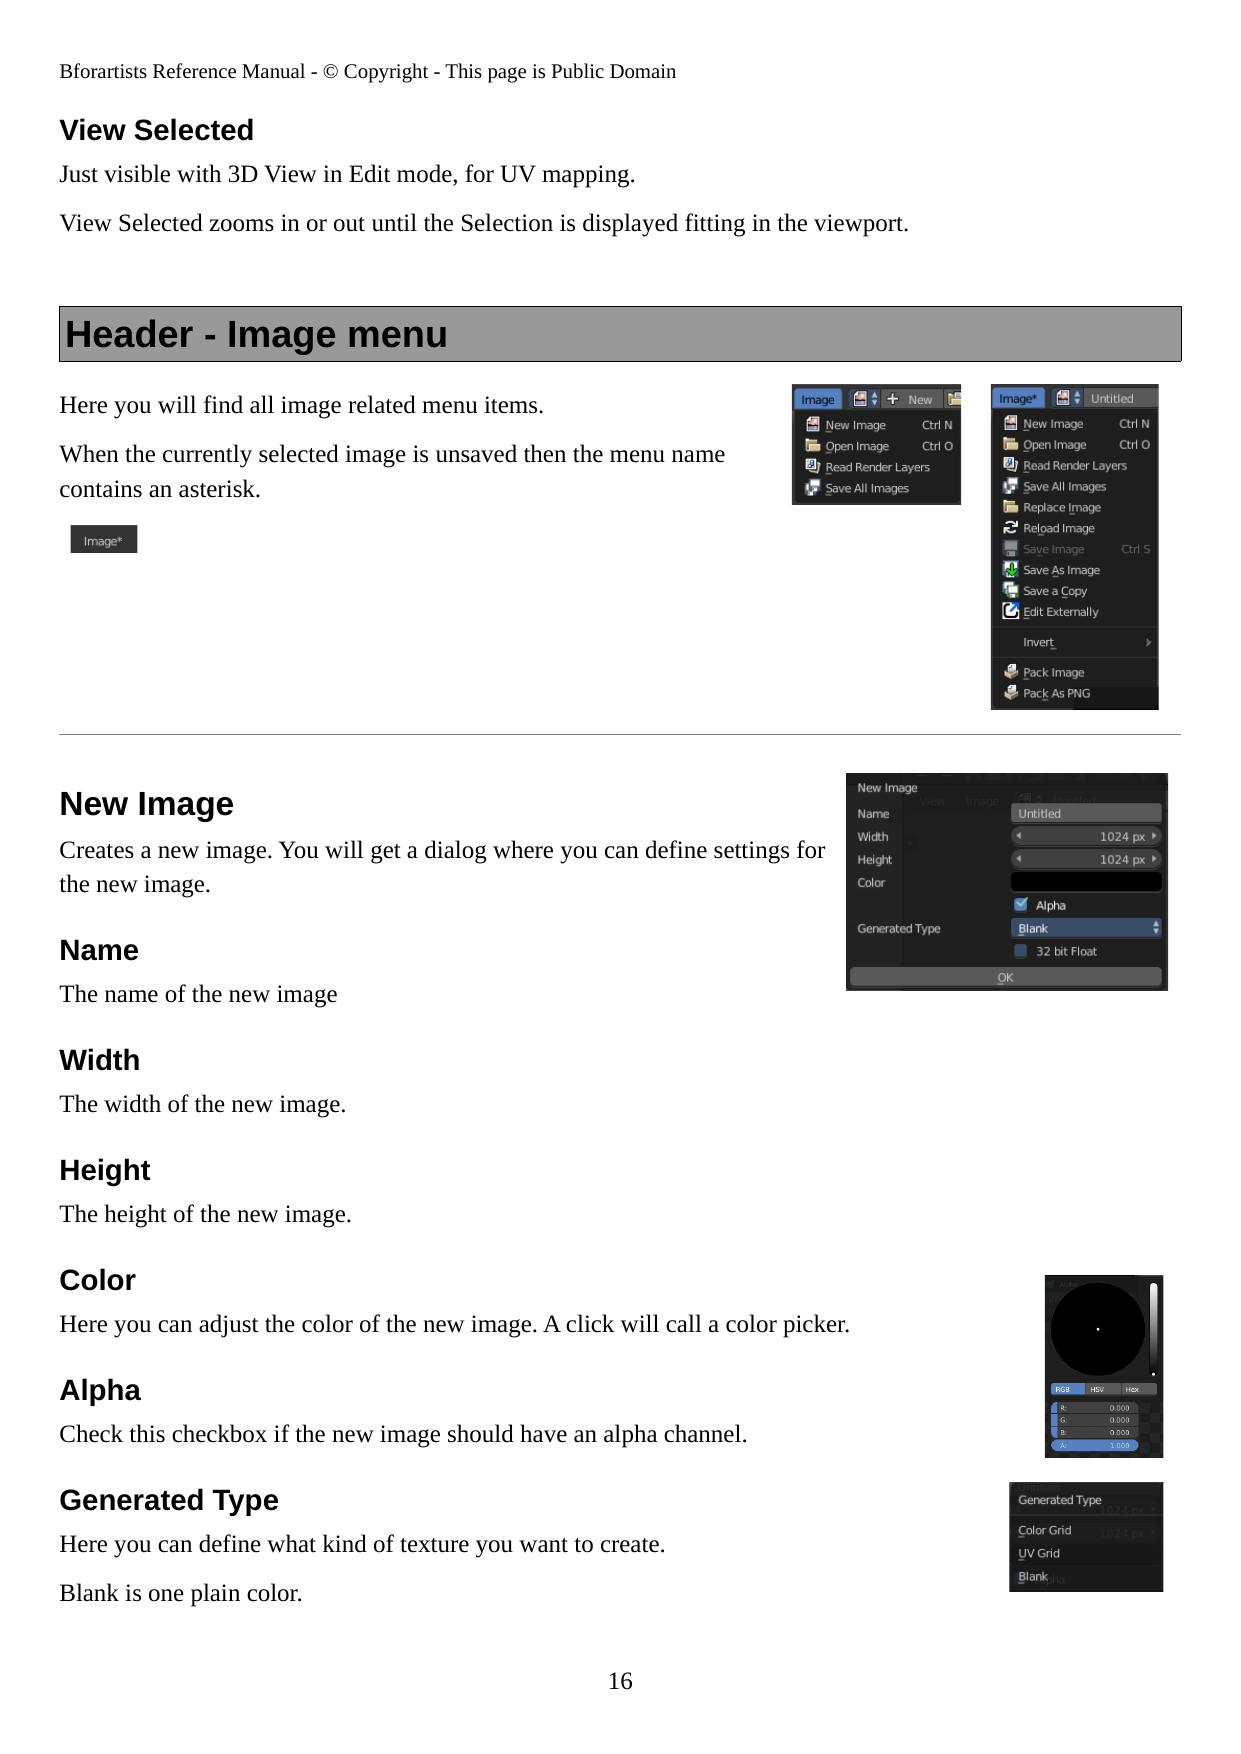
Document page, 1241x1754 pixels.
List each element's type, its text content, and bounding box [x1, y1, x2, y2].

picture [791, 384, 962, 505]
subtitle Color [59, 1263, 1181, 1297]
subtitle Alpha [59, 1373, 1044, 1407]
picture [990, 384, 1159, 710]
text Here you can adjust the color of the new image. A click will call a color picker. [59, 1309, 1044, 1338]
subtitle View Selected [59, 113, 1181, 146]
subtitle [1164, 1373, 1181, 1407]
text The height of the new image. [59, 1199, 1181, 1228]
picture [1009, 1482, 1164, 1592]
text When the currently selected image is unsaved then the menu name contains an asterisk. [59, 439, 791, 502]
subtitle Height [59, 1153, 1181, 1187]
subtitle Generated Type [59, 1483, 1009, 1516]
subtitle New Image [59, 784, 846, 823]
subtitle [1169, 784, 1181, 823]
text Here you will find all image related menu items. [59, 390, 791, 419]
text Check this checkbox if the new image should have an alpha channel. [59, 1419, 1044, 1448]
text Creates a new image. You will get a dialog where you can define settings for the new image. [59, 835, 846, 898]
text Blank is one plain color. [59, 1578, 1181, 1607]
text The width of the new image. [59, 1089, 1181, 1118]
picture [846, 773, 1169, 991]
subtitle Name [59, 933, 846, 967]
picture [70, 525, 138, 553]
table_header Header - Image menu [60, 307, 1181, 361]
text [962, 439, 990, 502]
subtitle Width [59, 1043, 1181, 1077]
picture [1044, 1275, 1164, 1458]
text Here you can define what kind of texture you want to create. [59, 1529, 1009, 1558]
text View Selected zooms in or out until the Selection is displayed fitting in the viewport. [59, 208, 1181, 237]
subtitle [1164, 1483, 1181, 1516]
text The name of the new image [59, 979, 1181, 1008]
subtitle [1169, 933, 1181, 967]
text Just visible with 3D View in Edit mode, for UV mapping. [59, 159, 1181, 188]
